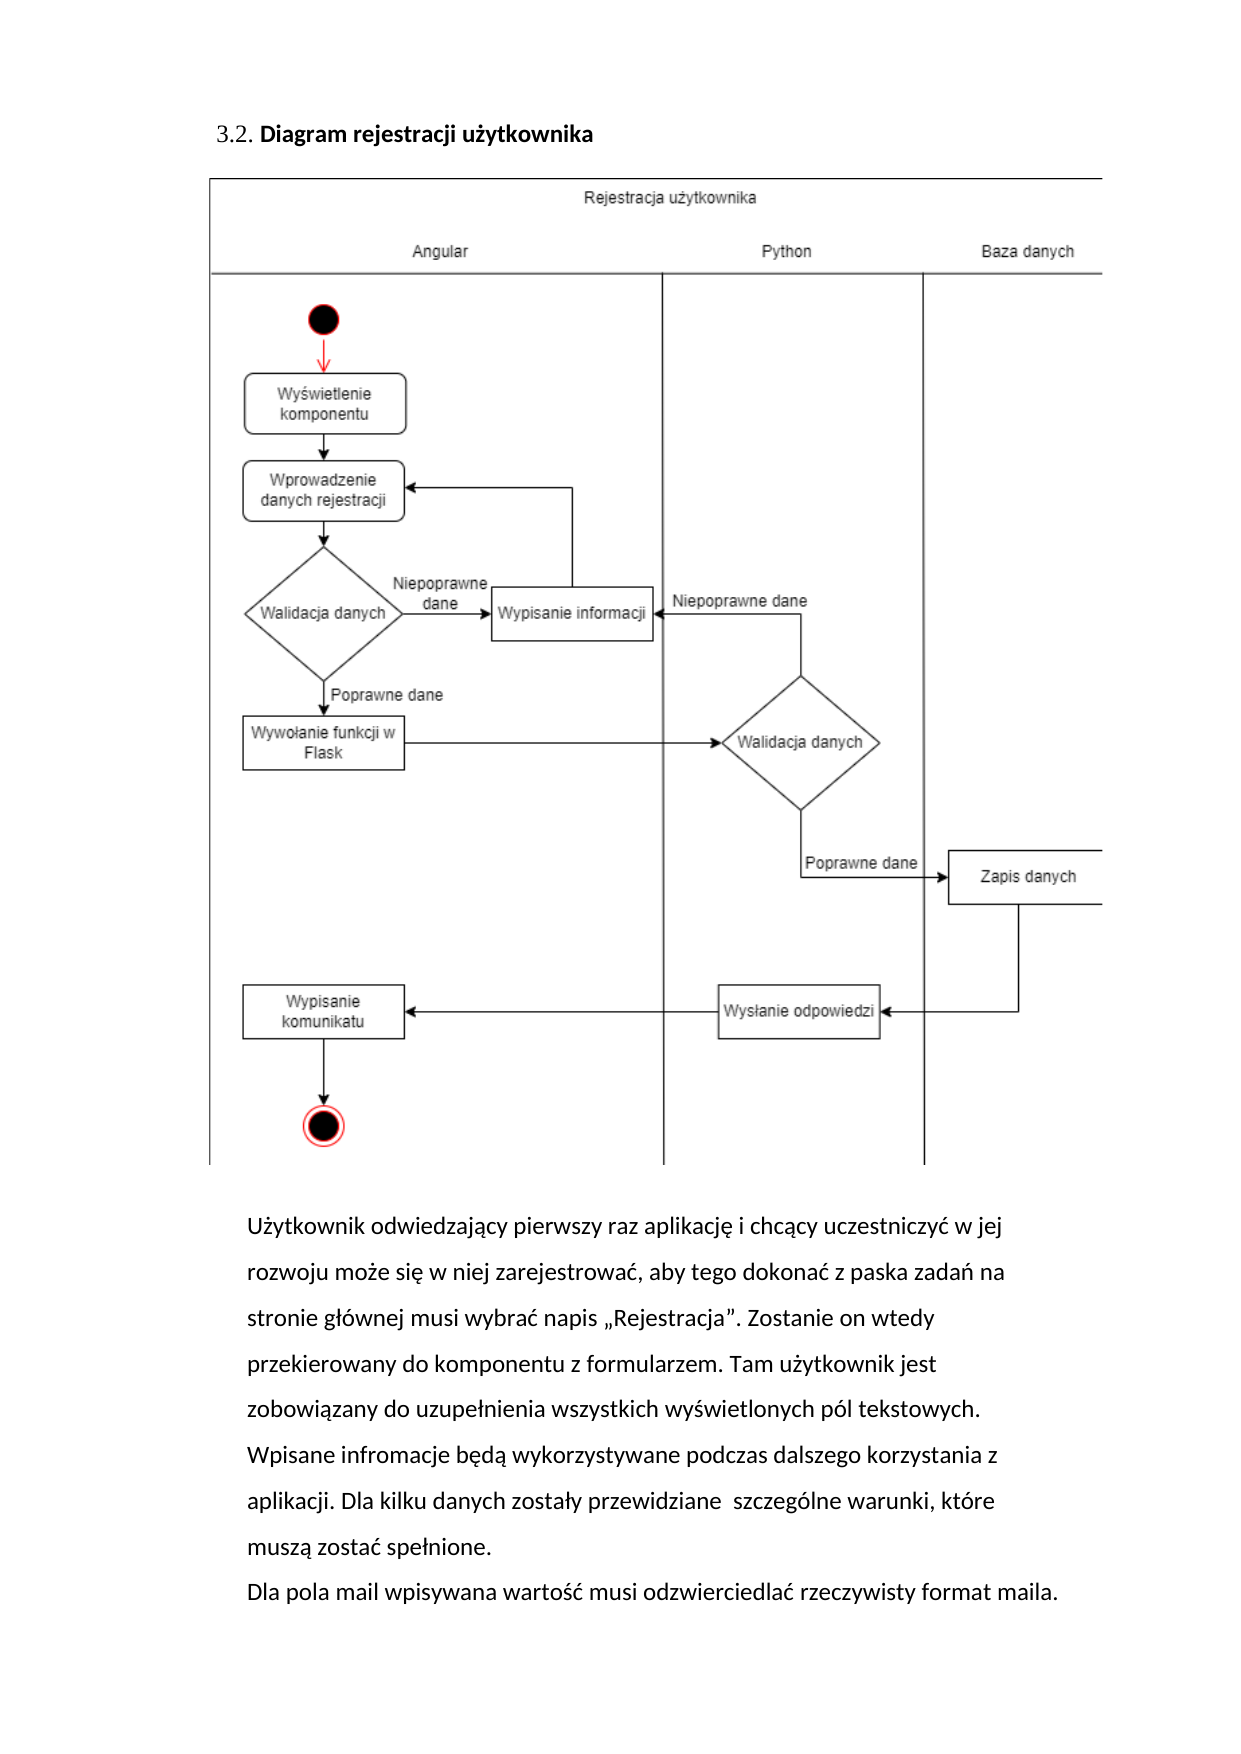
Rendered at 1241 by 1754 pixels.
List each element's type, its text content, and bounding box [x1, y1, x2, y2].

list Diagram rejestracji użytkownika [209, 118, 1102, 178]
list Użytkownik odwiedzający pierwszy raz aplikację i chcący uczestniczyć w jej rozwoju może się w niej zarejestrować, aby tego dokonać z paska zadań na stronie głównej musi wybrać napis „Rejestracja”. Zostanie on wtedy przekierowany do komponentu z formularzem. Tam użytkownik jest zobowiązany do uzupełnienia wszystkich wyświetlonych pól tekstowych. Wpisane infromacje będą wykorzystywane podczas dalszego korzystania z aplikacji. Dla kilku danych zostały przewidziane szczególne warunki, które muszą zostać spełnione. Dla pola mail wpisywana wartość musi odzwierciedlać rzeczywisty format maila. [210, 1165, 1065, 1607]
